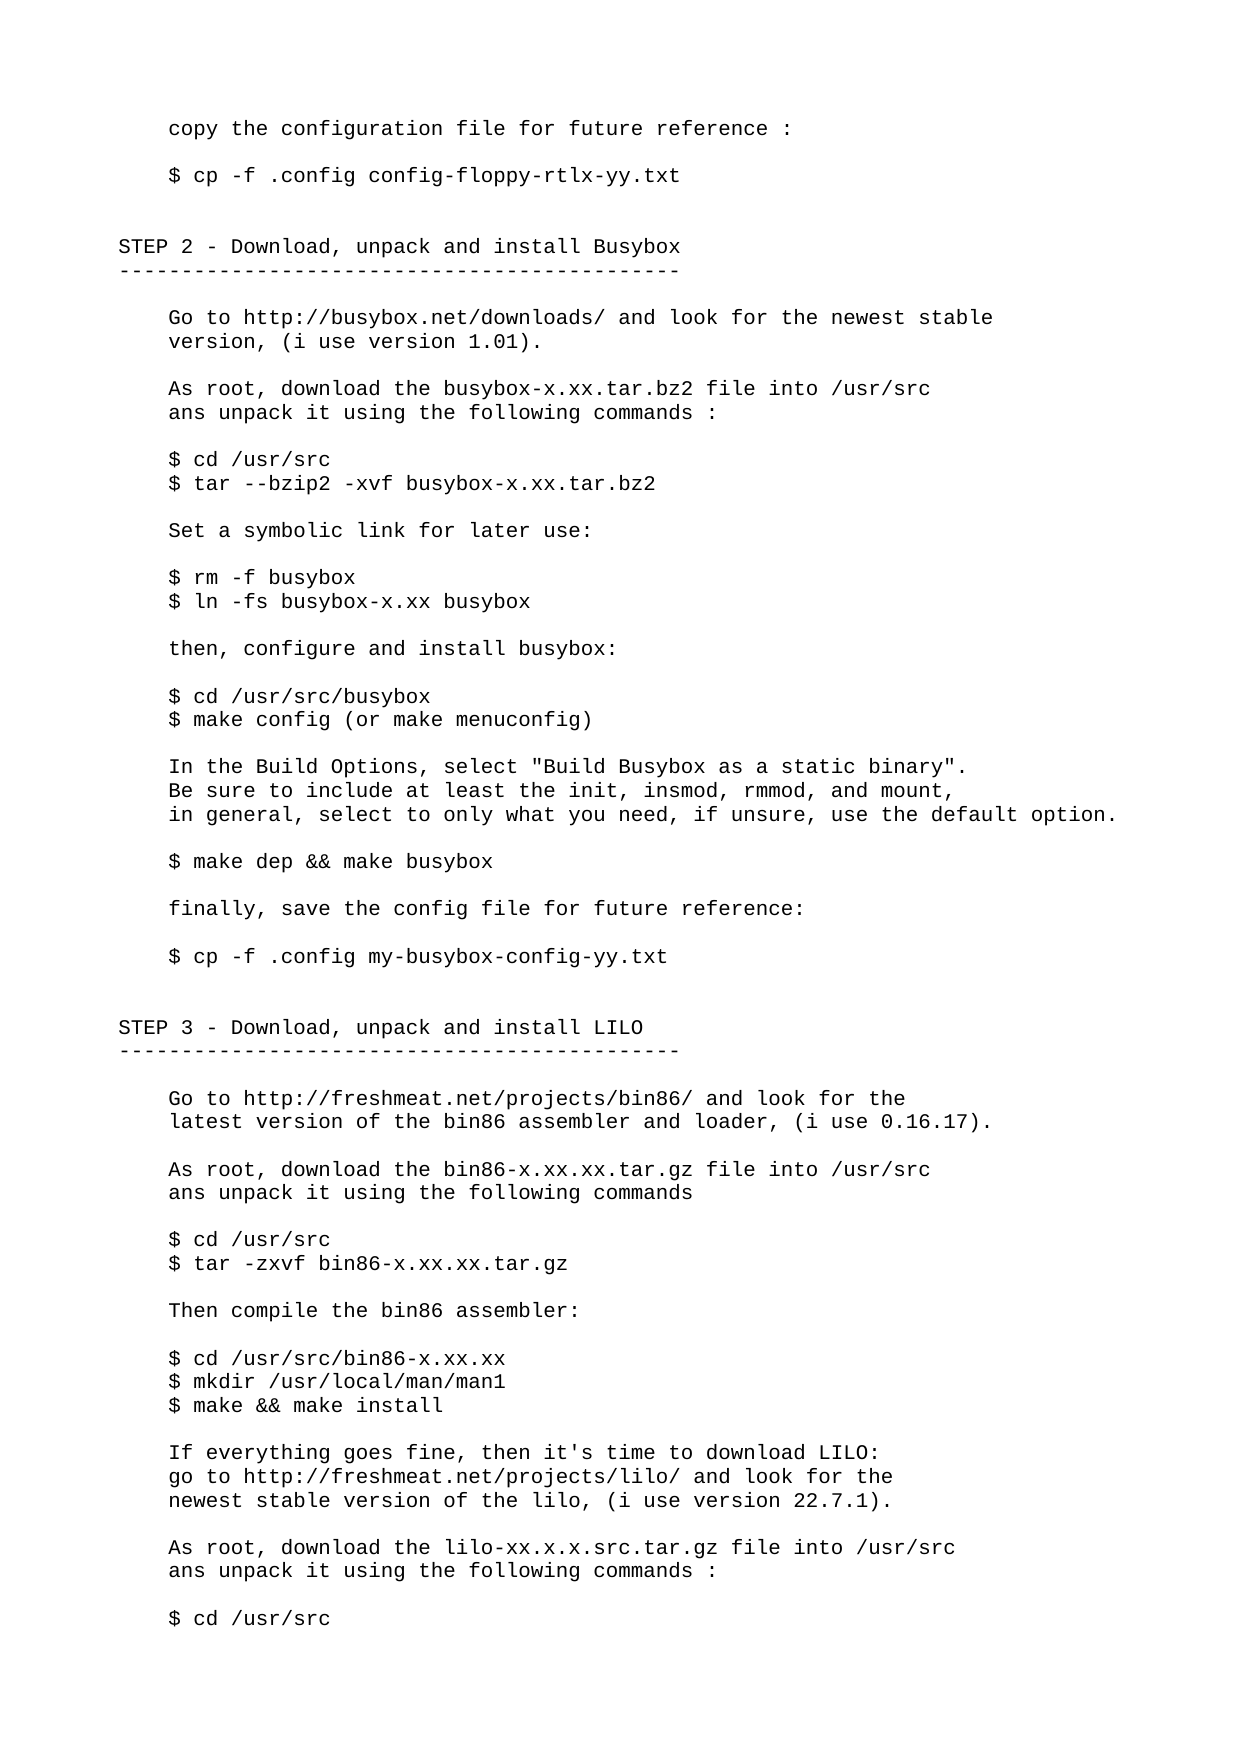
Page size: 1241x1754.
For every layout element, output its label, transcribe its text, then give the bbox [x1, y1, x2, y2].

text $ cp -f .config config-floppy-rtlx-yy.txt [118, 165, 1122, 189]
text $ cd /usr/src [118, 1229, 1122, 1253]
text $ cd /usr/src [118, 1608, 1122, 1631]
text then, configure and install busybox: [118, 638, 1122, 662]
text latest version of the bin86 assembler and loader, (i use 0.16.17). [118, 1111, 1122, 1135]
text STEP 3 - Download, unpack and install LILO [118, 1017, 1122, 1040]
text In the Build Options, select "Build Busybox as a static binary". [118, 757, 1122, 780]
text $ cd /usr/src/bin86-x.xx.xx [118, 1348, 1122, 1371]
text version, (i use version 1.01). [118, 331, 1122, 354]
text If everything goes fine, then it's time to download LILO: [118, 1442, 1122, 1466]
text newest stable version of the lilo, (i use version 22.7.1). [118, 1489, 1122, 1513]
text ans unpack it using the following commands : [118, 402, 1122, 426]
text $ cd /usr/src/busybox [118, 686, 1122, 709]
text Go to http://freshmeat.net/projects/bin86/ and look for the [118, 1088, 1122, 1111]
text $ tar --bzip2 -xvf busybox-x.xx.tar.bz2 [118, 473, 1122, 496]
text As root, download the lilo-xx.x.x.src.tar.gz file into /usr/src [118, 1537, 1122, 1561]
text As root, download the busybox-x.xx.tar.bz2 file into /usr/src [118, 378, 1122, 402]
text $ make config (or make menuconfig) [118, 709, 1122, 733]
text in general, select to only what you need, if unsure, use the default option. [118, 804, 1122, 827]
text copy the configuration file for future reference : [118, 118, 1122, 142]
text ans unpack it using the following commands : [118, 1561, 1122, 1584]
text Go to http://busybox.net/downloads/ and look for the newest stable [118, 307, 1122, 331]
text $ make && make install [118, 1395, 1122, 1419]
text --------------------------------------------- [118, 260, 1122, 284]
text $ mkdir /usr/local/man/man1 [118, 1371, 1122, 1395]
text $ make dep && make busybox [118, 851, 1122, 875]
text Be sure to include at least the init, insmod, rmmod, and mount, [118, 780, 1122, 804]
text $ cd /usr/src [118, 449, 1122, 473]
text $ cp -f .config my-busybox-config-yy.txt [118, 946, 1122, 969]
text Set a symbolic link for later use: [118, 520, 1122, 544]
text --------------------------------------------- [118, 1040, 1122, 1064]
text $ rm -f busybox [118, 567, 1122, 591]
text $ tar -zxvf bin86-x.xx.xx.tar.gz [118, 1253, 1122, 1277]
text STEP 2 - Download, unpack and install Busybox [118, 236, 1122, 260]
text Then compile the bin86 assembler: [118, 1300, 1122, 1324]
text $ ln -fs busybox-x.xx busybox [118, 591, 1122, 615]
text finally, save the config file for future reference: [118, 898, 1122, 922]
text ans unpack it using the following commands [118, 1182, 1122, 1206]
text As root, download the bin86-x.xx.xx.tar.gz file into /usr/src [118, 1158, 1122, 1182]
text go to http://freshmeat.net/projects/lilo/ and look for the [118, 1466, 1122, 1489]
